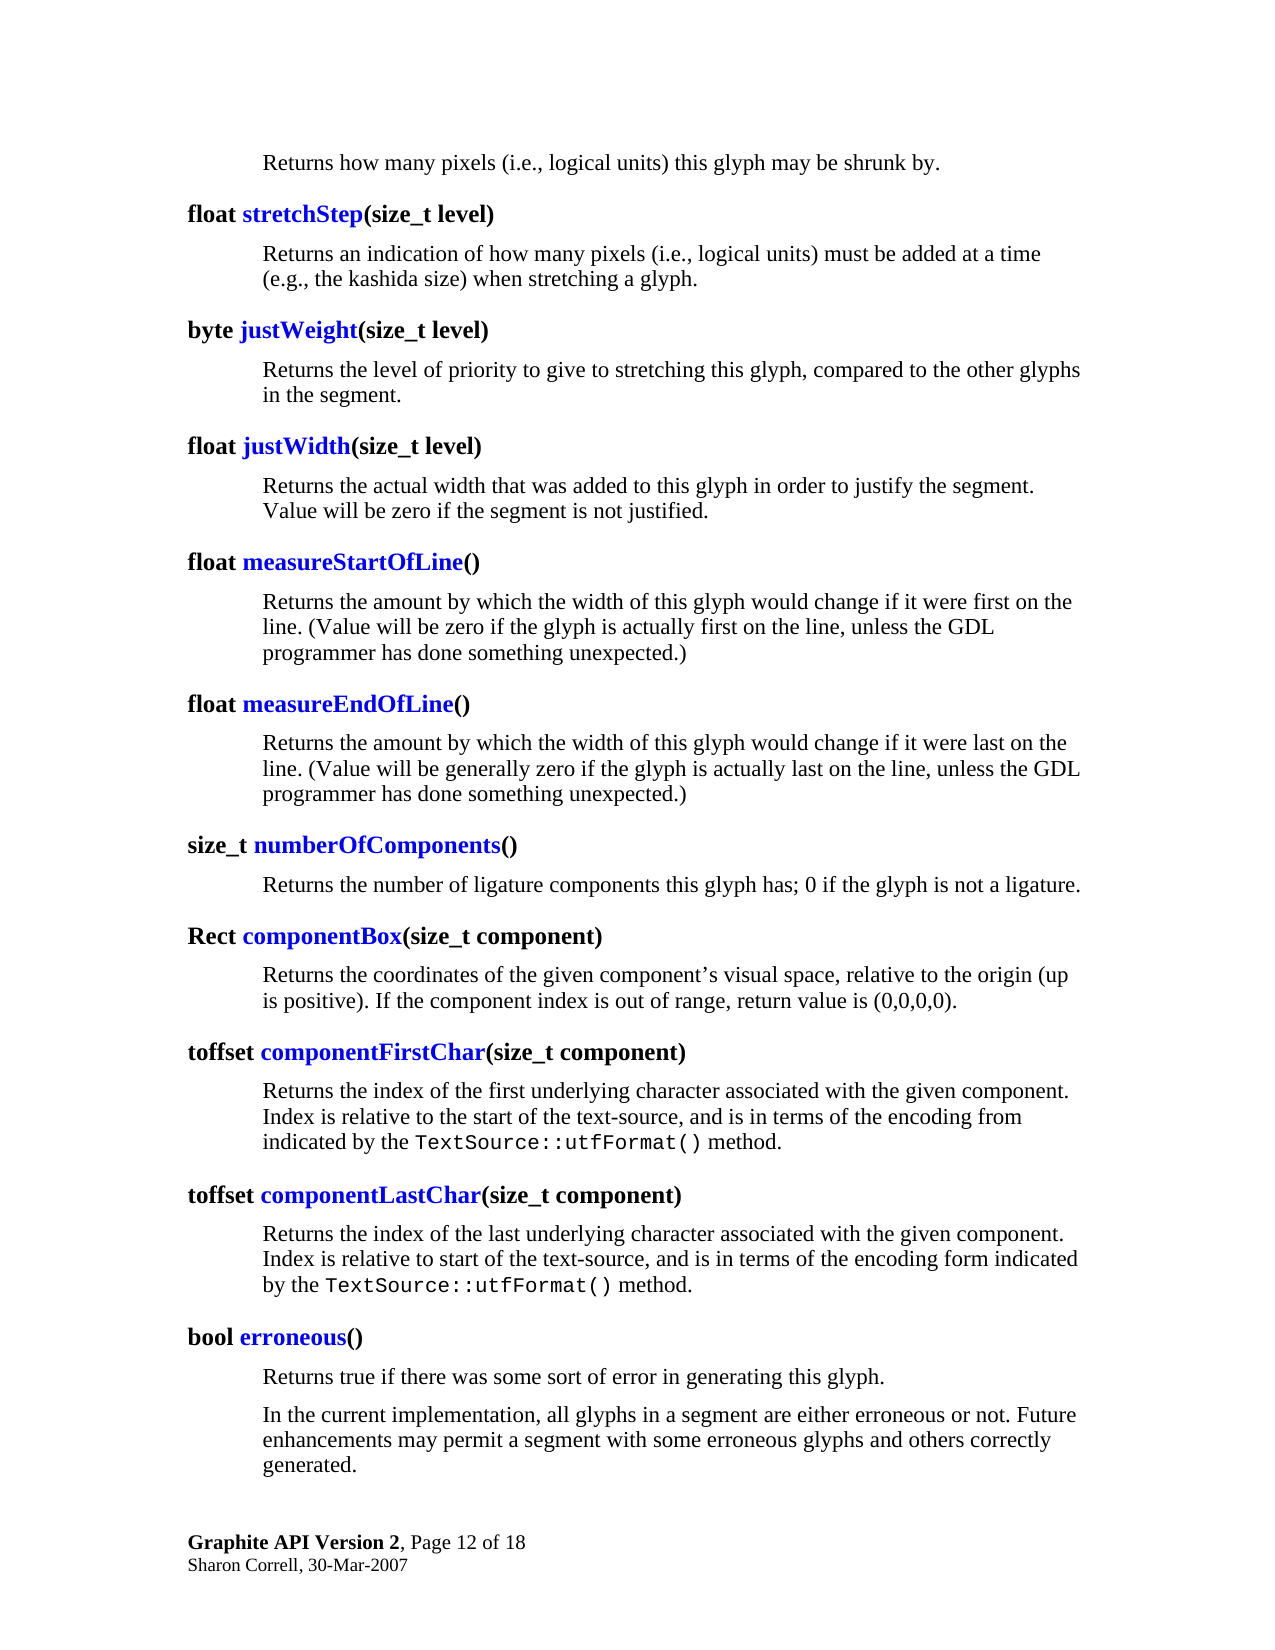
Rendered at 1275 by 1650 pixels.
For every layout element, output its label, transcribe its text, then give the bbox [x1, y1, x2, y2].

text Returns the level of priority to give to stretching this glyph, compared to the other glyphs in the segment. [262, 357, 1087, 407]
text Rect componentBox(size_t component) [187, 922, 1087, 950]
text float stretchStep(size_t level) [187, 200, 1087, 228]
text In the current implementation, all glyphs in a segment are either erroneous or not. Future enhancements may permit a segment with some erroneous glyphs and others correctly generated. [262, 1402, 1087, 1478]
text toffset componentFirstChar(size_t component) [187, 1038, 1087, 1066]
text byte justWeight(size_t level) [187, 316, 1087, 344]
text size_t numberOfComponents() [187, 831, 1087, 859]
text Returns the number of ligature components this glyph has; 0 if the glyph is not a ligature. [262, 872, 1087, 897]
text Returns an indication of how many pixels (i.e., logical units) must be added at a time (e.g., the kashida size) when stretching a glyph. [262, 241, 1087, 291]
text toffset componentLastChar(size_t component) [187, 1181, 1087, 1208]
text Returns the index of the first underlying character associated with the given component. Index is relative to the start of the text-source, and is in terms of the encoding from indicated by the TextSource::utfFormat() method. [262, 1078, 1087, 1156]
text Returns true if there was some sort of error in generating this glyph. [262, 1364, 1087, 1389]
text Returns the coordinates of the given component’s visual space, relative to the origin (up is positive). If the component index is out of range, return value is (0,0,0,0). [262, 962, 1087, 1013]
text bool erroneous() [187, 1323, 1087, 1351]
text Returns how many pixels (i.e., logical units) this glyph may be shrunk by. [262, 150, 1087, 175]
text Returns the amount by which the width of this glyph would change if it were first on the line. (Value will be zero if the glyph is actually first on the line, unless the GDL programmer has done something unexpected.) [262, 589, 1087, 665]
text Returns the amount by which the width of this glyph would change if it were last on the line. (Value will be generally zero if the glyph is actually last on the line, unless the GDL programmer has done something unexpected.) [262, 730, 1087, 806]
text float measureEndOfLine() [187, 690, 1087, 718]
text Returns the index of the last underlying character associated with the given component. Index is relative to start of the text-source, and is in terms of the encoding form indicated by the TextSource::utfFormat() method. [262, 1221, 1087, 1298]
text float measureStartOfLine() [187, 548, 1087, 576]
text Returns the actual width that was added to this glyph in order to justify the segment. Value will be zero if the segment is not justified. [262, 473, 1087, 523]
text float justWidth(size_t level) [187, 432, 1087, 460]
